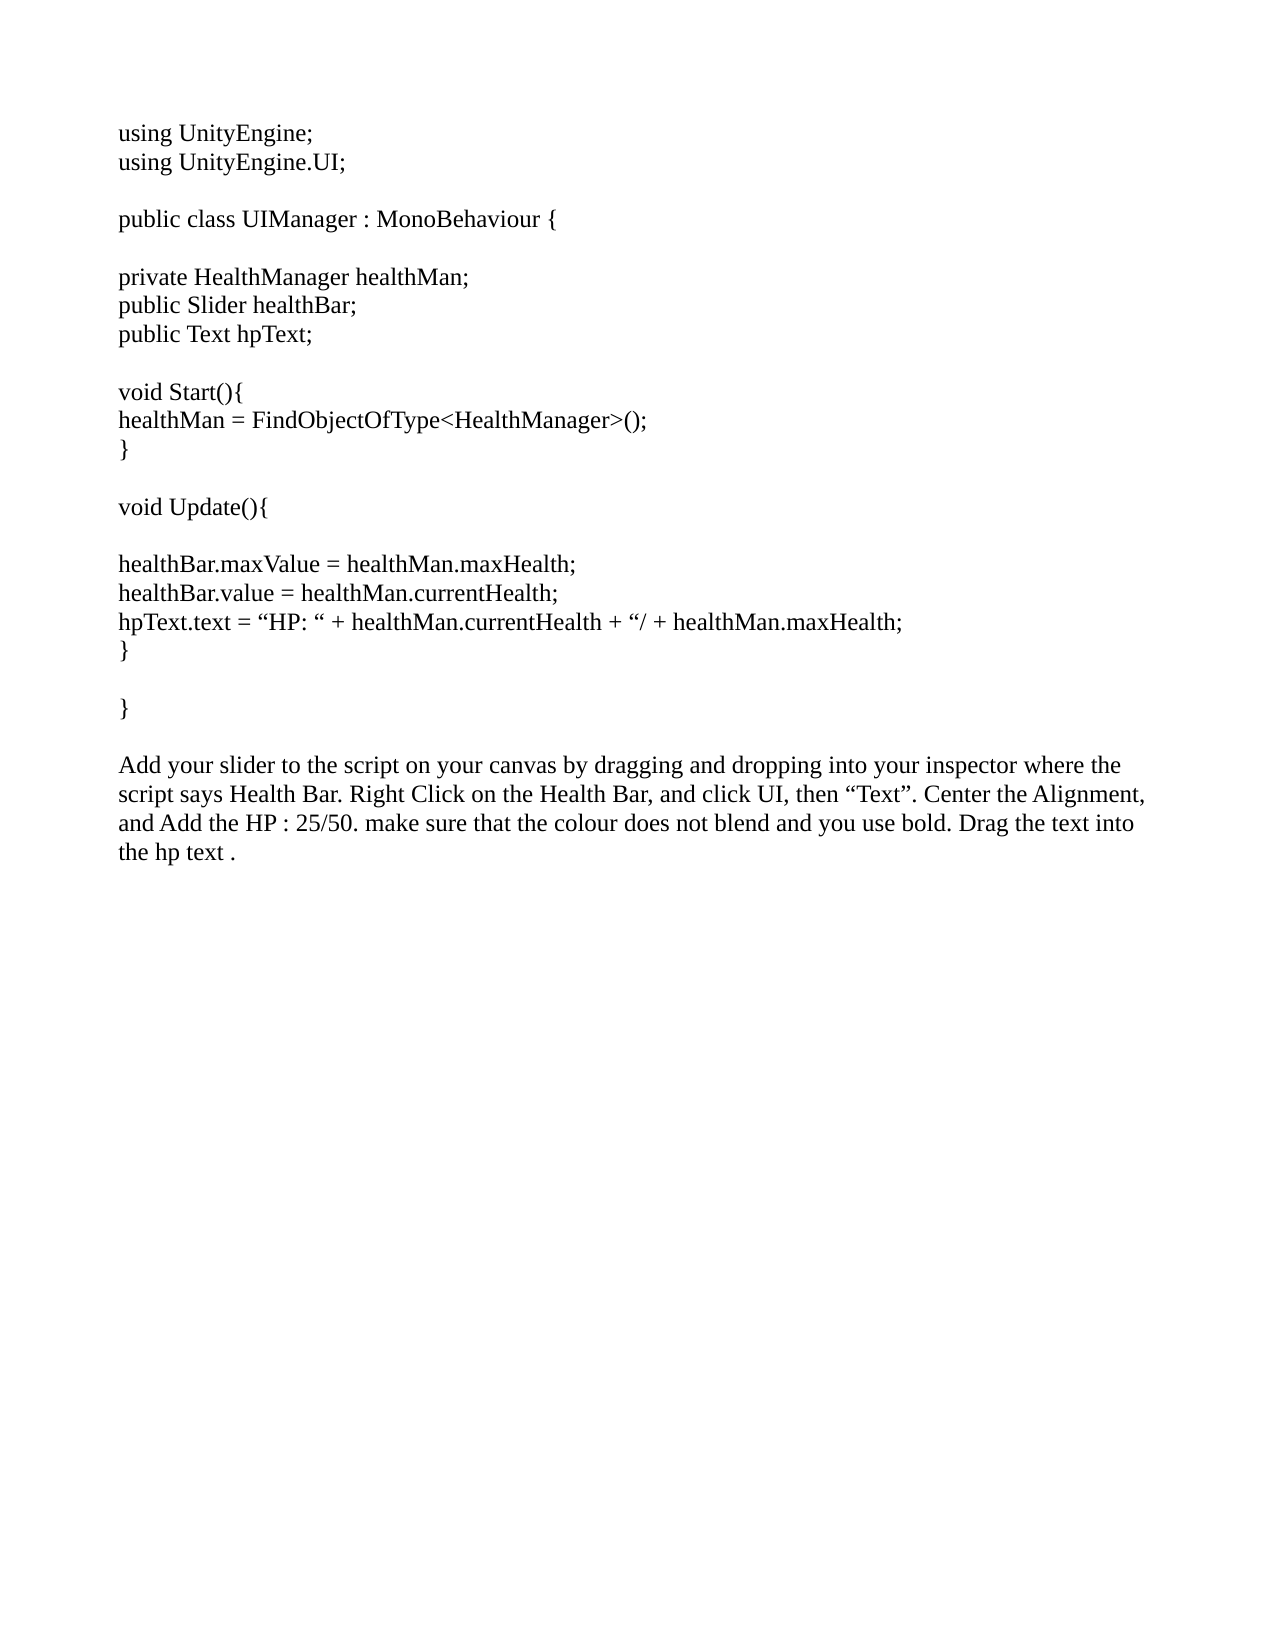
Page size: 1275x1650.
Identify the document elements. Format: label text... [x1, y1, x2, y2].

text using UnityEngine.UI; [118, 147, 1157, 176]
text public Text hpText; [118, 319, 1157, 348]
text void Start(){ [118, 377, 1157, 406]
text hpText.text = “HP: “ + healthMan.currentHealth + “/ + healthMan.maxHealth; [118, 607, 1157, 636]
text public Slider healthBar; [118, 291, 1157, 319]
text healthBar.maxValue = healthMan.maxHealth; [118, 549, 1157, 578]
text } [118, 693, 1157, 722]
text private HealthManager healthMan; [118, 262, 1157, 291]
text Add your slider to the script on your canvas by dragging and dropping into your inspector where the script says Health Bar. Right Click on the Health Bar, and click UI, then “Text”. Center the Alignment, and Add the HP : 25/50. make sure that the colour does not blend and you use bold. Drag the text into the hp text . [118, 751, 1157, 866]
text public class UIManager : MonoBehaviour { [118, 204, 1157, 233]
text } [118, 636, 1157, 664]
text void Update(){ [118, 492, 1157, 521]
text healthBar.value = healthMan.currentHealth; [118, 578, 1157, 607]
text using UnityEngine; [118, 118, 1157, 147]
text } [118, 434, 1157, 463]
text healthMan = FindObjectOfType<HealthManager>(); [118, 406, 1157, 434]
